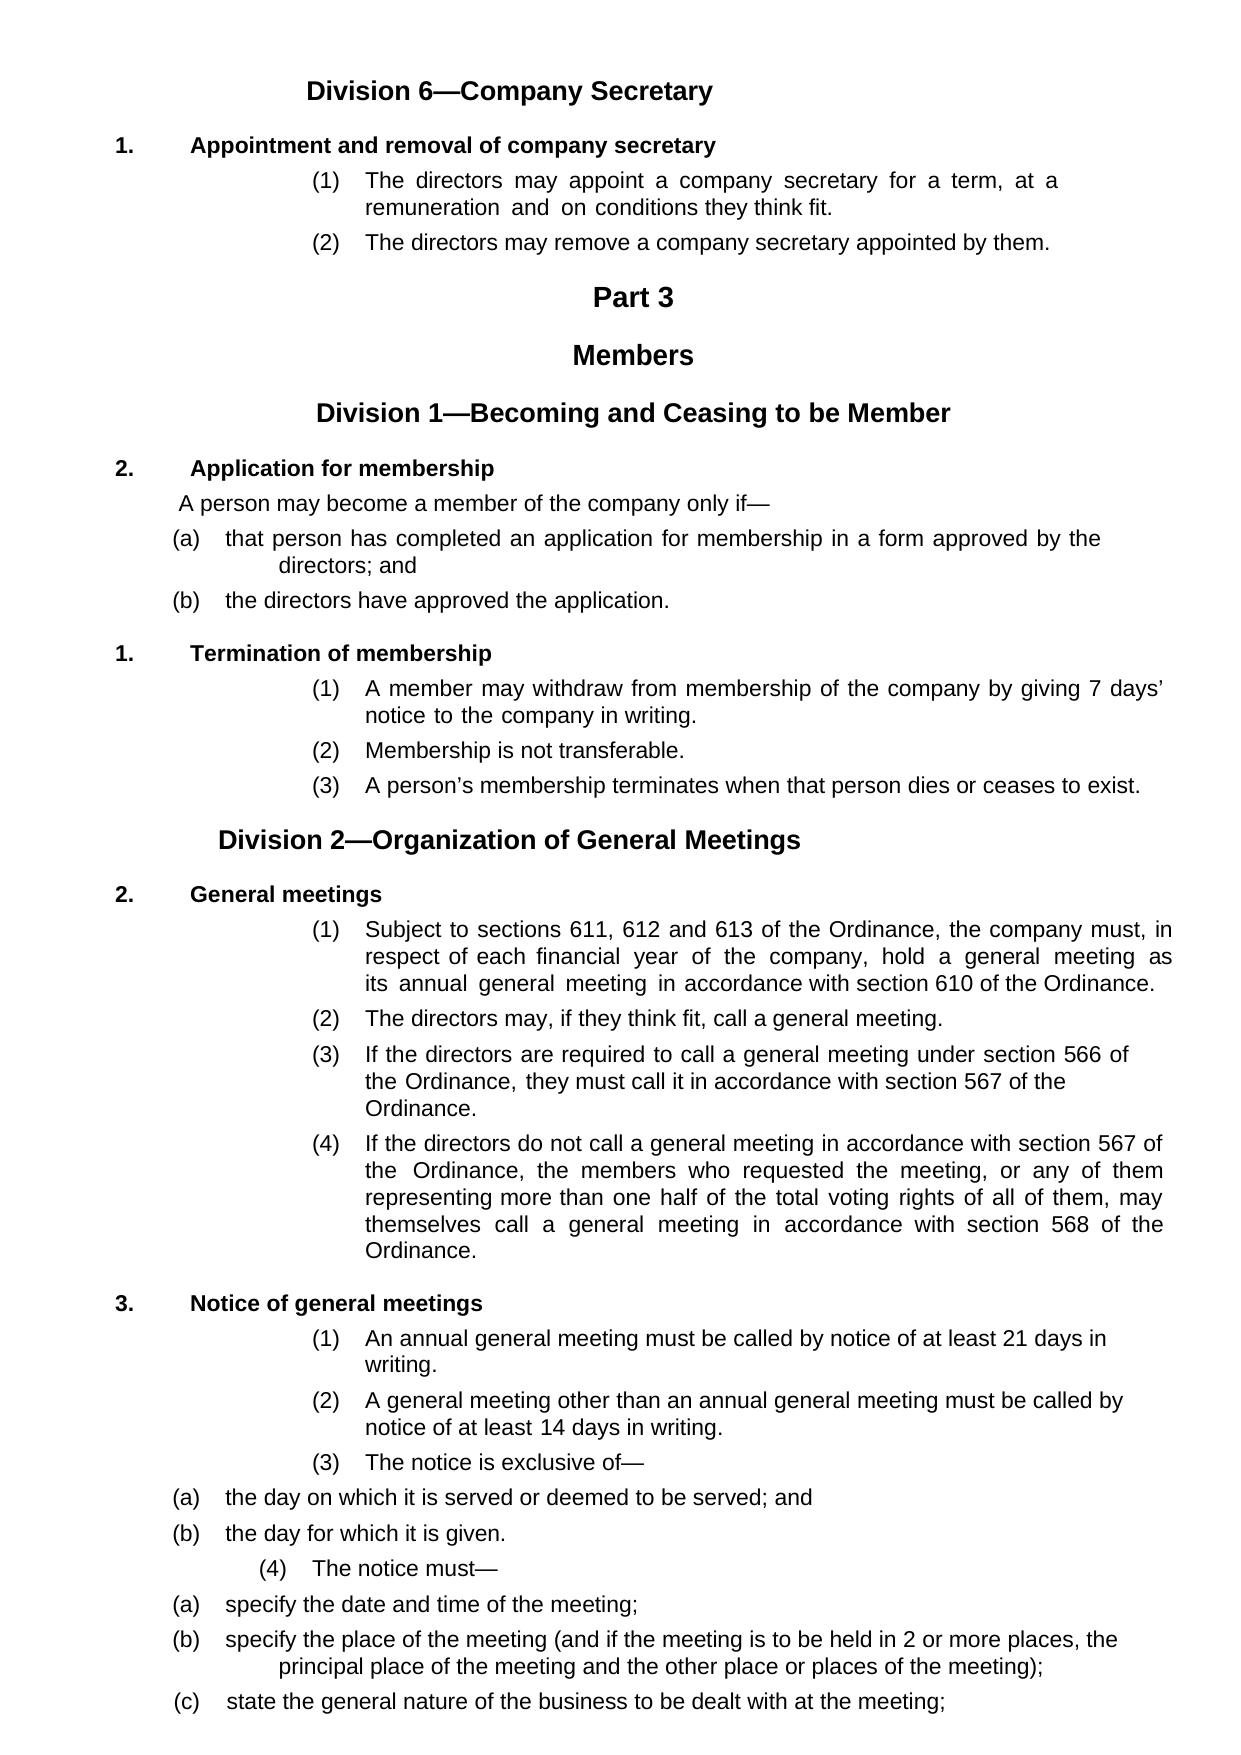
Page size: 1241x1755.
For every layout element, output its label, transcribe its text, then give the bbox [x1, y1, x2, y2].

list specify the place of the meeting (and if the meeting is to be held in 2 or more places, the principal place of the meeting and the other place or places of the meeting); [172, 1626, 1163, 1679]
list the directors have approved the application. [172, 587, 1184, 614]
list that person has completed an application for membership in a form approved by the directors; and [172, 525, 1163, 579]
subtitle General meetings [115, 881, 1184, 907]
list The directors may appoint a company secretary for a term, at a remuneration and on conditions they think fit. [312, 167, 1163, 220]
text A person may become a member of the company only if— [178, 490, 1184, 516]
list specify the date and time of the meeting; [172, 1591, 1184, 1617]
list A member may withdraw from membership of the company by giving 7 days’ notice to the company in writing. [312, 675, 1173, 728]
subtitle Appointment and removal of company secretary [115, 132, 1184, 158]
subtitle Notice of general meetings [115, 1289, 1184, 1316]
list The notice is exclusive of— [312, 1449, 1184, 1475]
subtitle Termination of membership [115, 639, 1184, 666]
list Subject to sections 611, 612 and 613 of the Ordinance, the company must, in respect of each financial year of the company, hold a general meeting as its annual general meeting in accordance with section 610 of the Ordinance. [312, 916, 1173, 997]
subtitle Division 1—Becoming and Ceasing to be Member [92, 397, 1175, 429]
subtitle Application for membership [115, 454, 1184, 481]
list Membership is not transferable. [312, 737, 1184, 763]
subtitle Division 2—Organization of General Meetings [92, 824, 927, 855]
list An annual general meeting must be called by notice of at least 21 days in writing. [312, 1325, 1184, 1377]
list The directors may, if they think fit, call a general meeting. [312, 1005, 1184, 1032]
list If the directors are required to call a general meeting under section 566 of the Ordinance, they must call it in accordance with section 567 of the Ordinance. [312, 1041, 1163, 1121]
list the day for which it is given. [172, 1520, 1184, 1546]
list A person’s membership terminates when that person dies or ceases to exist. [312, 772, 1184, 799]
list state the general nature of the business to be dealt with at the meeting; [173, 1688, 1184, 1714]
list the day on which it is served or deemed to be served; and [172, 1484, 1184, 1511]
list The notice must— [259, 1555, 1184, 1582]
list The directors may remove a company secretary appointed by them. [312, 229, 1184, 255]
list A general meeting other than an annual general meeting must be called by notice of at least 14 days in writing. [312, 1387, 1163, 1440]
subtitle Part 3 Members [569, 280, 698, 372]
list If the directors do not call a general meeting in accordance with section 567 of the Ordinance, the members who requested the meeting, or any of them representing more than one half of the total voting rights of all of them, may themselves call a general meeting in accordance with section 568 of the Ordinance. [312, 1130, 1163, 1264]
subtitle Division 6—Company Secretary [92, 74, 927, 106]
